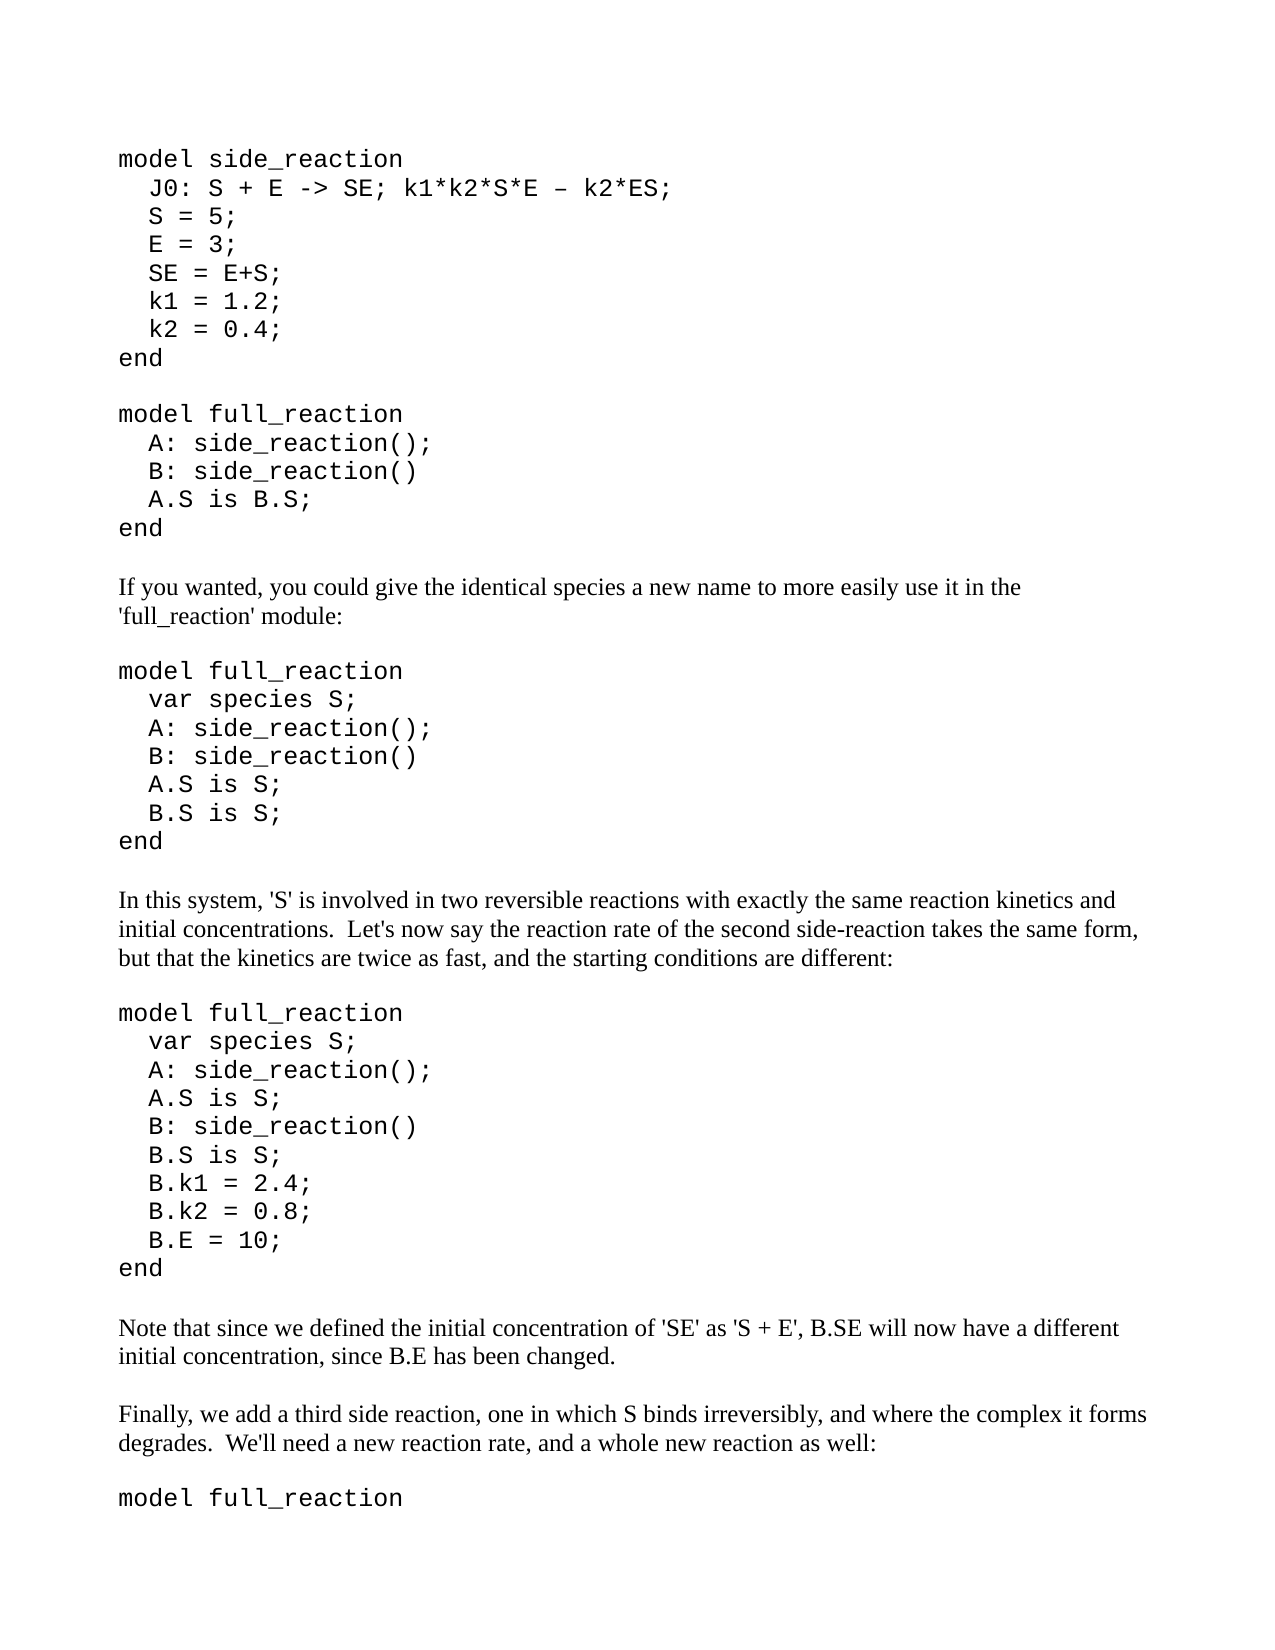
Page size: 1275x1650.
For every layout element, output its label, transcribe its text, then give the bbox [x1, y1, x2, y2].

text Finally, we add a third side reaction, one in which S binds irreversibly, and where the complex it forms degrades. We'll need a new reaction rate, and a whole new reaction as well: [118, 1399, 1157, 1456]
text B.k1 = 2.4; [118, 1171, 1157, 1199]
text B: side_reaction() [118, 458, 1157, 487]
text SE = E+S; [118, 260, 1157, 288]
text In this system, 'S' is involved in two reversible reactions with exactly the same reaction kinetics and initial concentrations. Let's now say the reaction rate of the second side-reaction takes the same form, but that the kinetics are twice as fast, and the starting conditions are different: [118, 886, 1157, 972]
text var species S; [118, 1029, 1157, 1057]
text E = 3; [118, 232, 1157, 260]
text A: side_reaction(); [118, 1057, 1157, 1086]
text end [118, 345, 1157, 373]
text Note that since we defined the initial concentration of 'SE' as 'S + E', B.SE will now have a different initial concentration, since B.E has been changed. [118, 1313, 1157, 1370]
text If you wanted, you could give the identical species a new name to more easily use it in the 'full_reaction' module: [118, 572, 1157, 630]
text model full_reaction [118, 1485, 1157, 1513]
text A.S is S; [118, 772, 1157, 800]
text B.S is S; [118, 1142, 1157, 1171]
text var species S; [118, 687, 1157, 715]
text B.S is S; [118, 800, 1157, 828]
text model side_reaction [118, 147, 1157, 175]
text B.k2 = 0.8; [118, 1199, 1157, 1227]
text B: side_reaction() [118, 1114, 1157, 1142]
text A: side_reaction(); [118, 430, 1157, 458]
text A.S is B.S; [118, 487, 1157, 515]
text model full_reaction [118, 1001, 1157, 1029]
text B.E = 10; [118, 1227, 1157, 1256]
text A.S is S; [118, 1086, 1157, 1114]
text end [118, 828, 1157, 857]
text model full_reaction [118, 402, 1157, 430]
text model full_reaction [118, 658, 1157, 687]
text k1 = 1.2; [118, 288, 1157, 317]
text J0: S + E -> SE; k1*k2*S*E – k2*ES; [118, 175, 1157, 203]
text end [118, 1256, 1157, 1284]
text k2 = 0.4; [118, 317, 1157, 345]
text end [118, 515, 1157, 543]
text S = 5; [118, 203, 1157, 232]
text A: side_reaction(); [118, 715, 1157, 743]
text B: side_reaction() [118, 743, 1157, 772]
